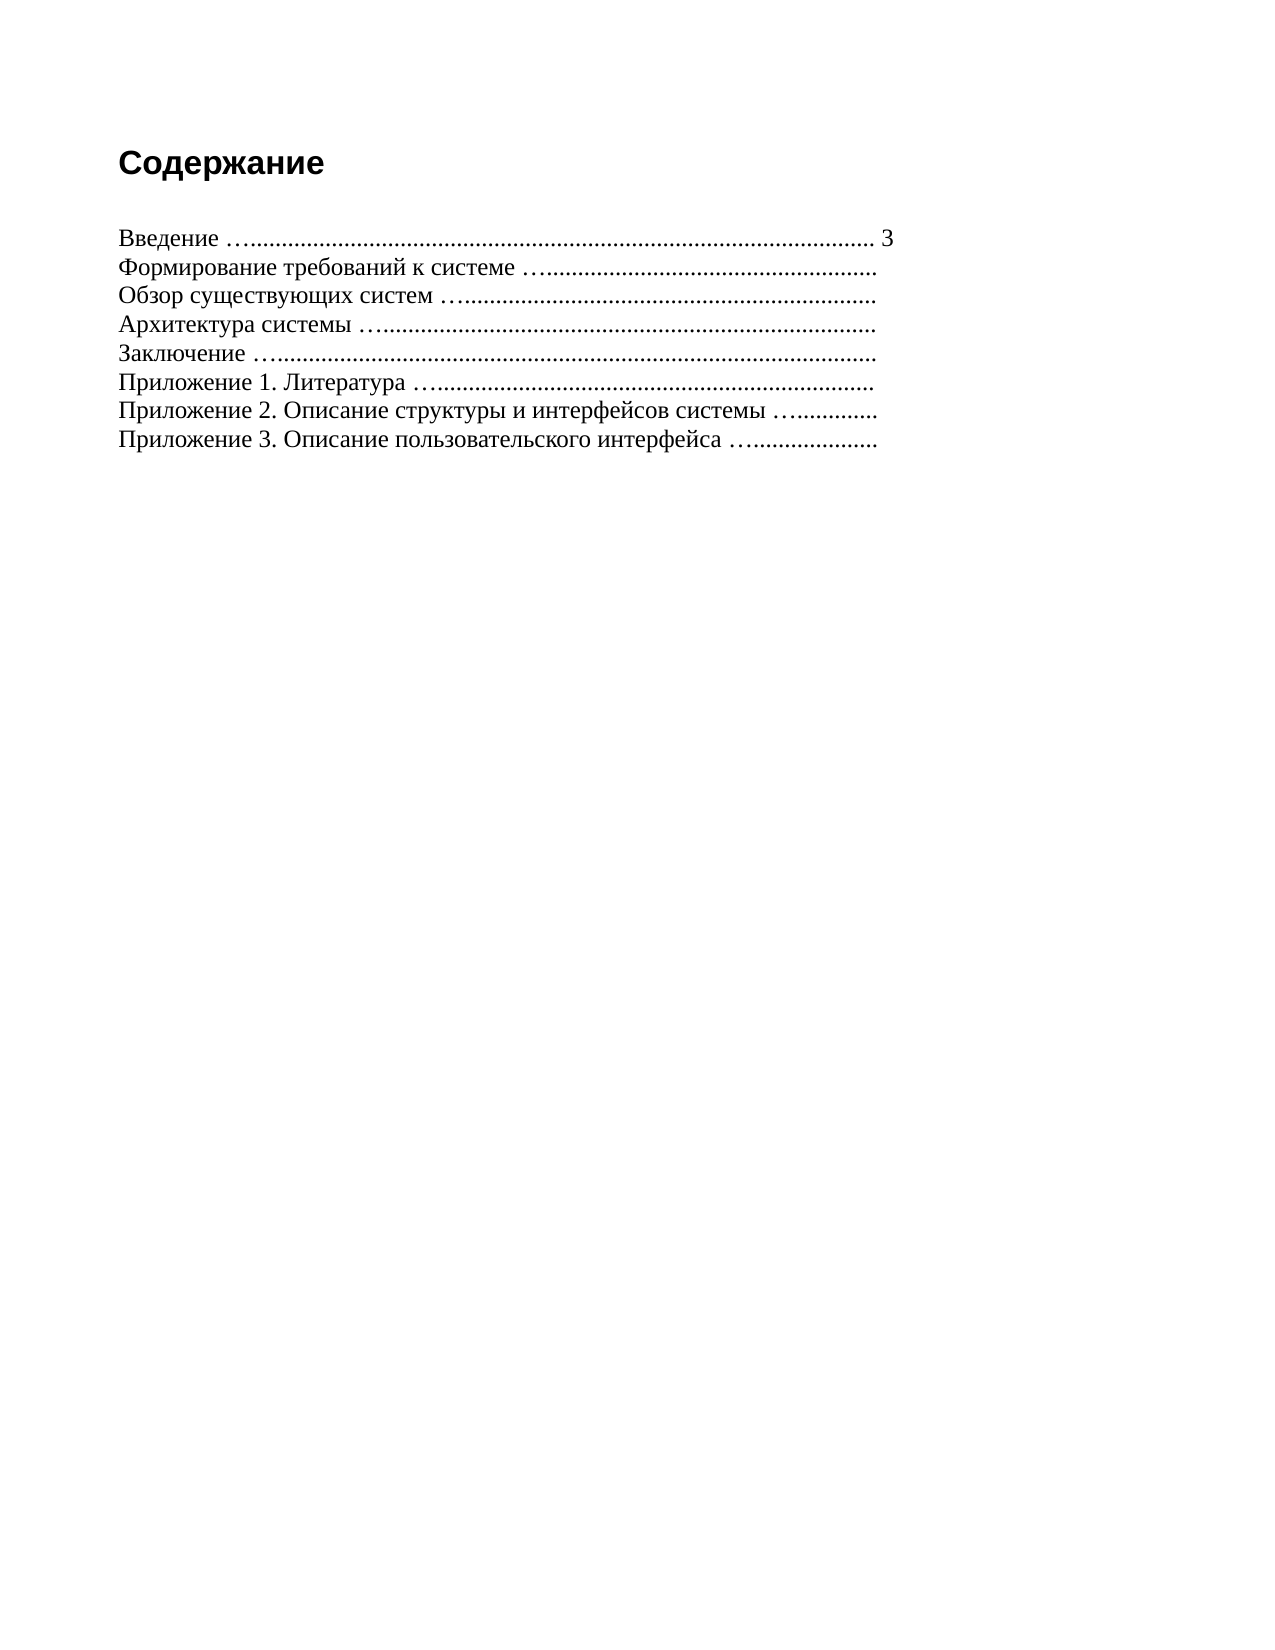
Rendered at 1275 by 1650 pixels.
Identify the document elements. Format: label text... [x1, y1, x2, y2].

text Приложение 3. Описание пользовательского интерфейса ….................... [118, 424, 1157, 453]
text Приложение 2. Описание структуры и интерфейсов системы …............. [118, 396, 1157, 424]
subtitle Содержание [118, 143, 1157, 182]
text Формирование требований к системе …..................................................... [118, 252, 1157, 281]
text Обзор существующих систем ….................................................................. [118, 281, 1157, 309]
text Приложение 1. Литература …...................................................................... [118, 367, 1157, 396]
text Архитектура системы …............................................................................... [118, 309, 1157, 338]
text Заключение …................................................................................................ [118, 338, 1157, 367]
text Введение ….................................................................................................... 3 [118, 223, 1157, 252]
